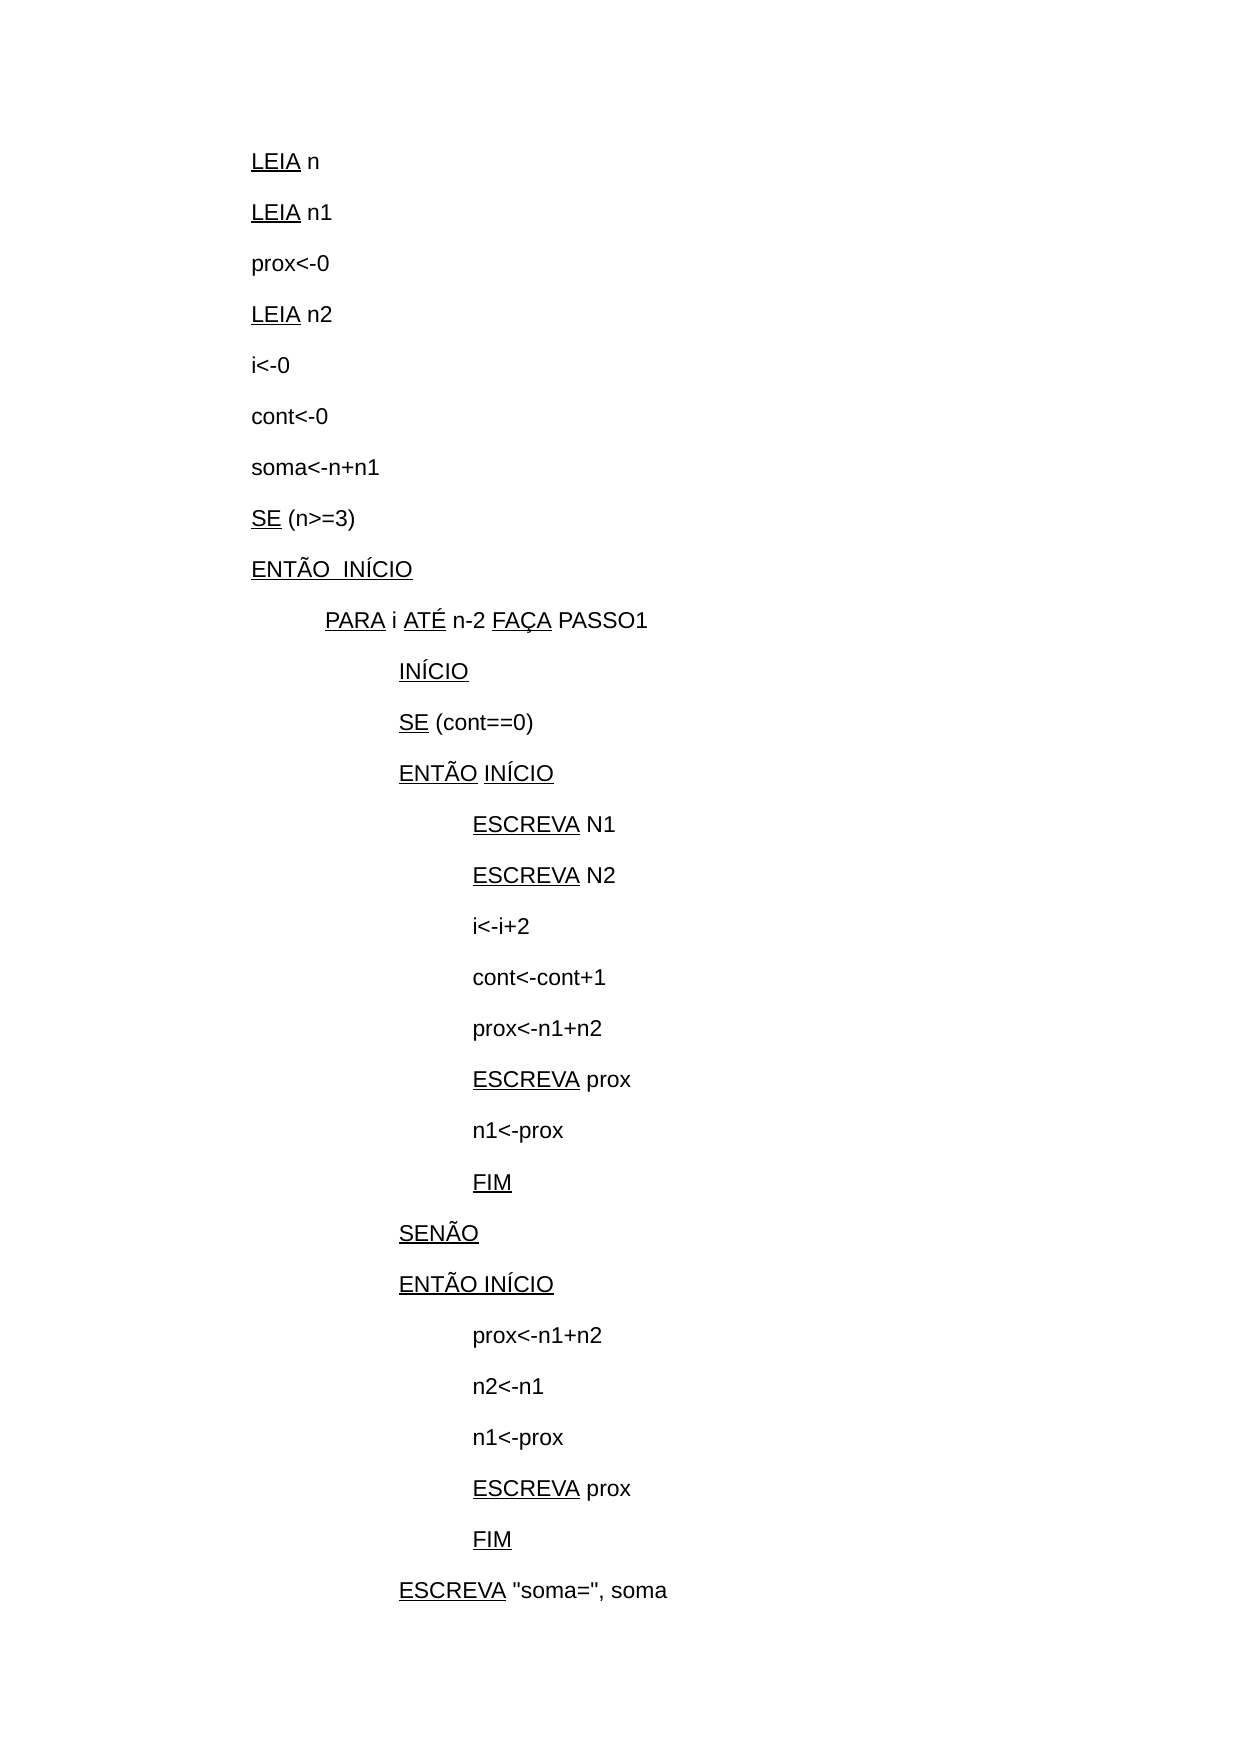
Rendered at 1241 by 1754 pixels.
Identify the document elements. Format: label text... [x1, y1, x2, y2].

text FIM [177, 1526, 1063, 1552]
text prox<-0 [177, 250, 1063, 276]
text ESCREVA "soma=", soma [177, 1577, 1063, 1603]
text ENTÃO INÍCIO [177, 1271, 1063, 1297]
text SE (n>=3) [177, 505, 1063, 531]
text SENÃO [177, 1219, 1063, 1246]
text ESCREVA N1 [177, 811, 1063, 837]
text LEIA n2 [177, 301, 1063, 327]
text ESCREVA prox [177, 1066, 1063, 1093]
text FIM [177, 1168, 1063, 1195]
text ENTÃO INÍCIO [177, 760, 1063, 786]
text ENTÃO INÍCIO [177, 556, 1063, 582]
text i<-i+2 [177, 913, 1063, 939]
text LEIA n [177, 148, 1063, 174]
text soma<-n+n1 [177, 454, 1063, 480]
text PARA i ATÉ n-2 FAÇA PASSO1 [177, 607, 1063, 633]
text ESCREVA N2 [177, 862, 1063, 888]
text prox<-n1+n2 [177, 1015, 1063, 1042]
text SE (cont==0) [177, 709, 1063, 735]
text ESCREVA prox [177, 1475, 1063, 1501]
text INÍCIO [177, 658, 1063, 684]
text cont<-cont+1 [177, 964, 1063, 991]
text n1<-prox [177, 1424, 1063, 1450]
text i<-0 [177, 352, 1063, 378]
text prox<-n1+n2 [177, 1322, 1063, 1348]
text n2<-n1 [177, 1373, 1063, 1399]
text cont<-0 [177, 403, 1063, 429]
text LEIA n1 [177, 199, 1063, 225]
text n1<-prox [177, 1117, 1063, 1144]
